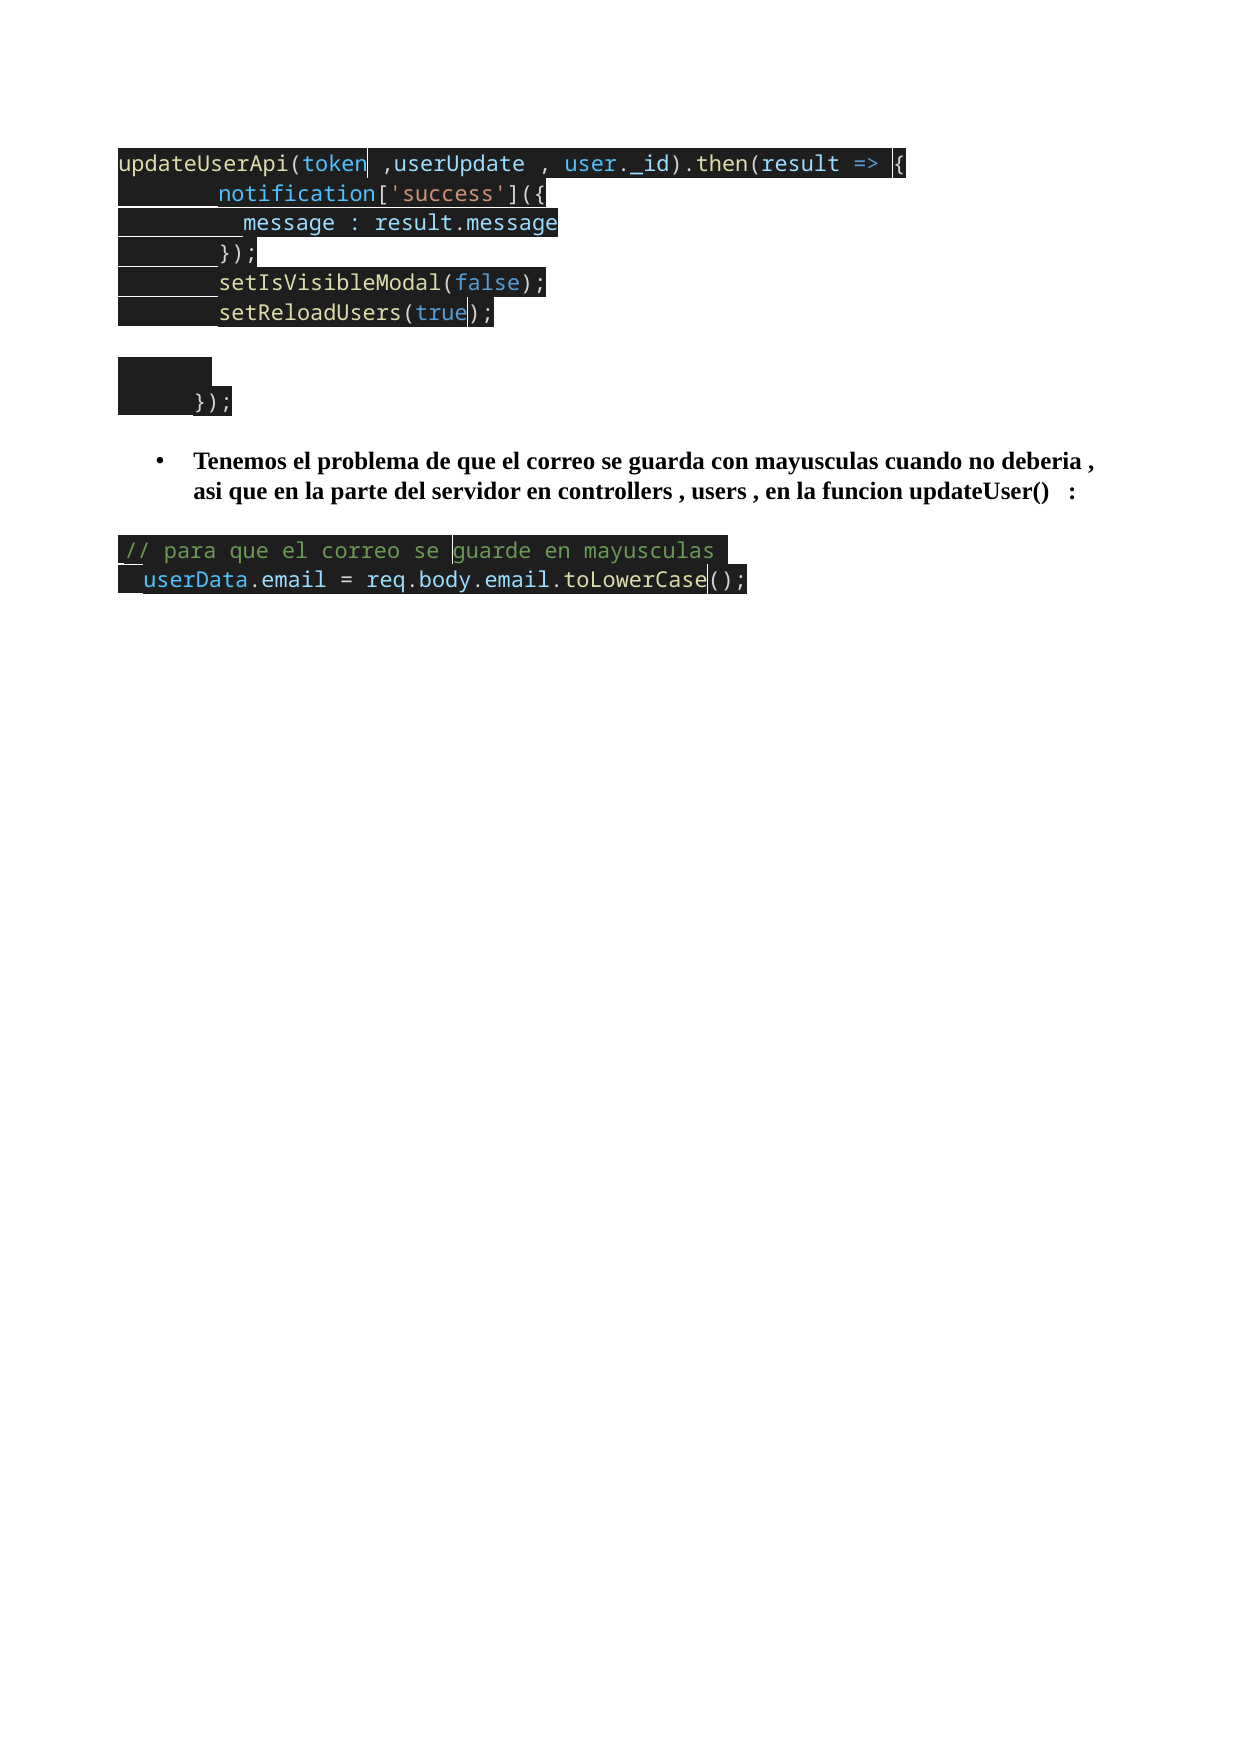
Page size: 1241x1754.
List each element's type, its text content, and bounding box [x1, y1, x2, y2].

text }); [118, 237, 1122, 267]
list Tenemos el problema de que el correo se guarda con mayusculas cuando no deberia , asi que en la parte del servidor en controllers , users , en la funcion updateUser() : [156, 446, 1122, 505]
text message : result.message [118, 207, 1122, 237]
text setIsVisibleModal(false); [118, 267, 1122, 297]
text // para que el correo se guarde en mayusculas [118, 534, 1122, 564]
text setReloadUsers(true); [118, 297, 1122, 327]
text userData.email = req.body.email.toLowerCase(); [118, 564, 1122, 594]
text notification['success']({ [118, 178, 1122, 207]
text }); [118, 386, 1122, 416]
text updateUserApi(token ,userUpdate , user._id).then(result => { [118, 148, 1122, 178]
